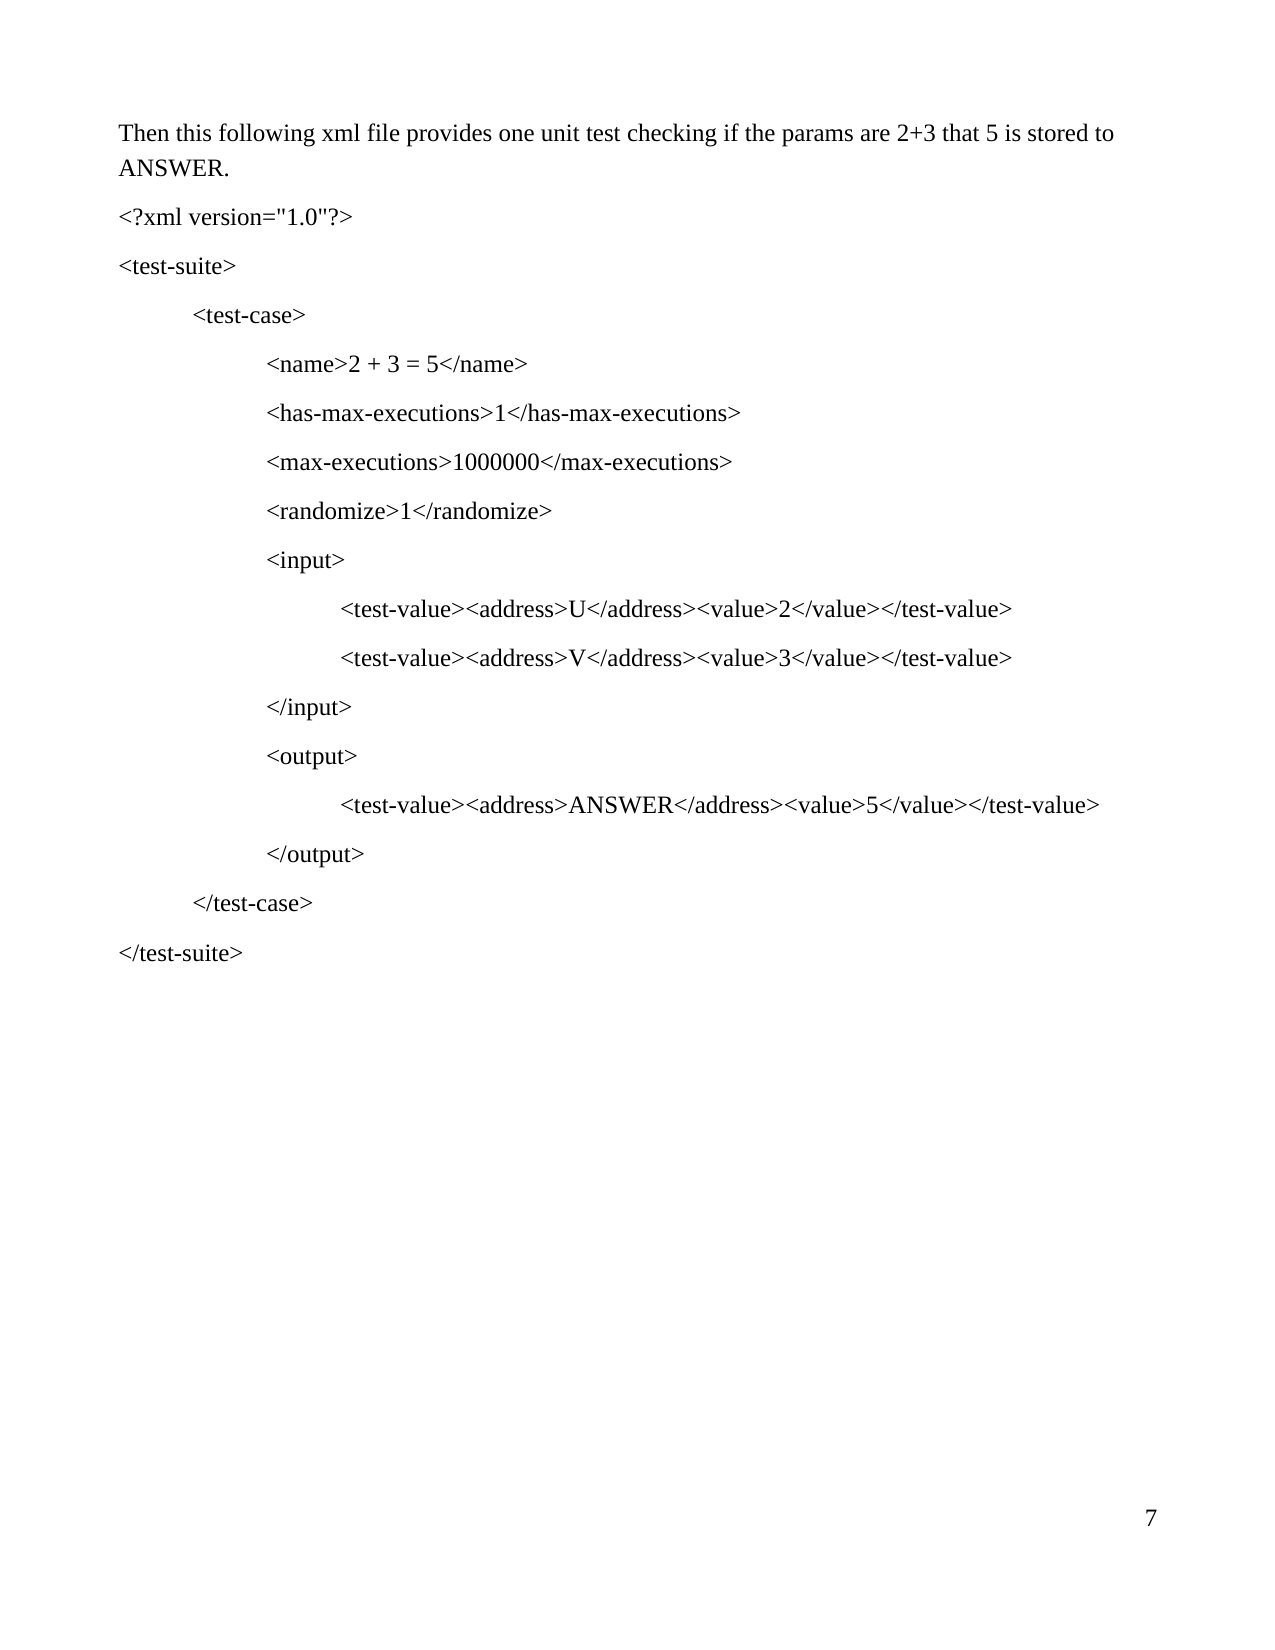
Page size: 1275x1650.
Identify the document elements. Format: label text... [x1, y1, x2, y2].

text </test-suite> [118, 938, 1157, 966]
text <has-max-executions>1</has-max-executions> [118, 398, 1157, 427]
text <input> [118, 545, 1157, 574]
text <name>2 + 3 = 5</name> [118, 349, 1157, 378]
text </output> [118, 839, 1157, 868]
text </test-case> [118, 888, 1157, 917]
text <max-executions>1000000</max-executions> [118, 447, 1157, 476]
text Then this following xml file provides one unit test checking if the params are 2+3 that 5 is stored to ANSWER. [118, 118, 1157, 181]
text </input> [118, 692, 1157, 721]
text <test-case> [118, 300, 1157, 328]
text <test-value><address>V</address><value>3</value></test-value> [118, 643, 1157, 672]
text <randomize>1</randomize> [118, 496, 1157, 525]
text <?xml version="1.0"?> [118, 202, 1157, 230]
text <output> [118, 741, 1157, 770]
text <test-value><address>U</address><value>2</value></test-value> [118, 594, 1157, 623]
text <test-value><address>ANSWER</address><value>5</value></test-value> [118, 790, 1157, 819]
text <test-suite> [118, 251, 1157, 279]
